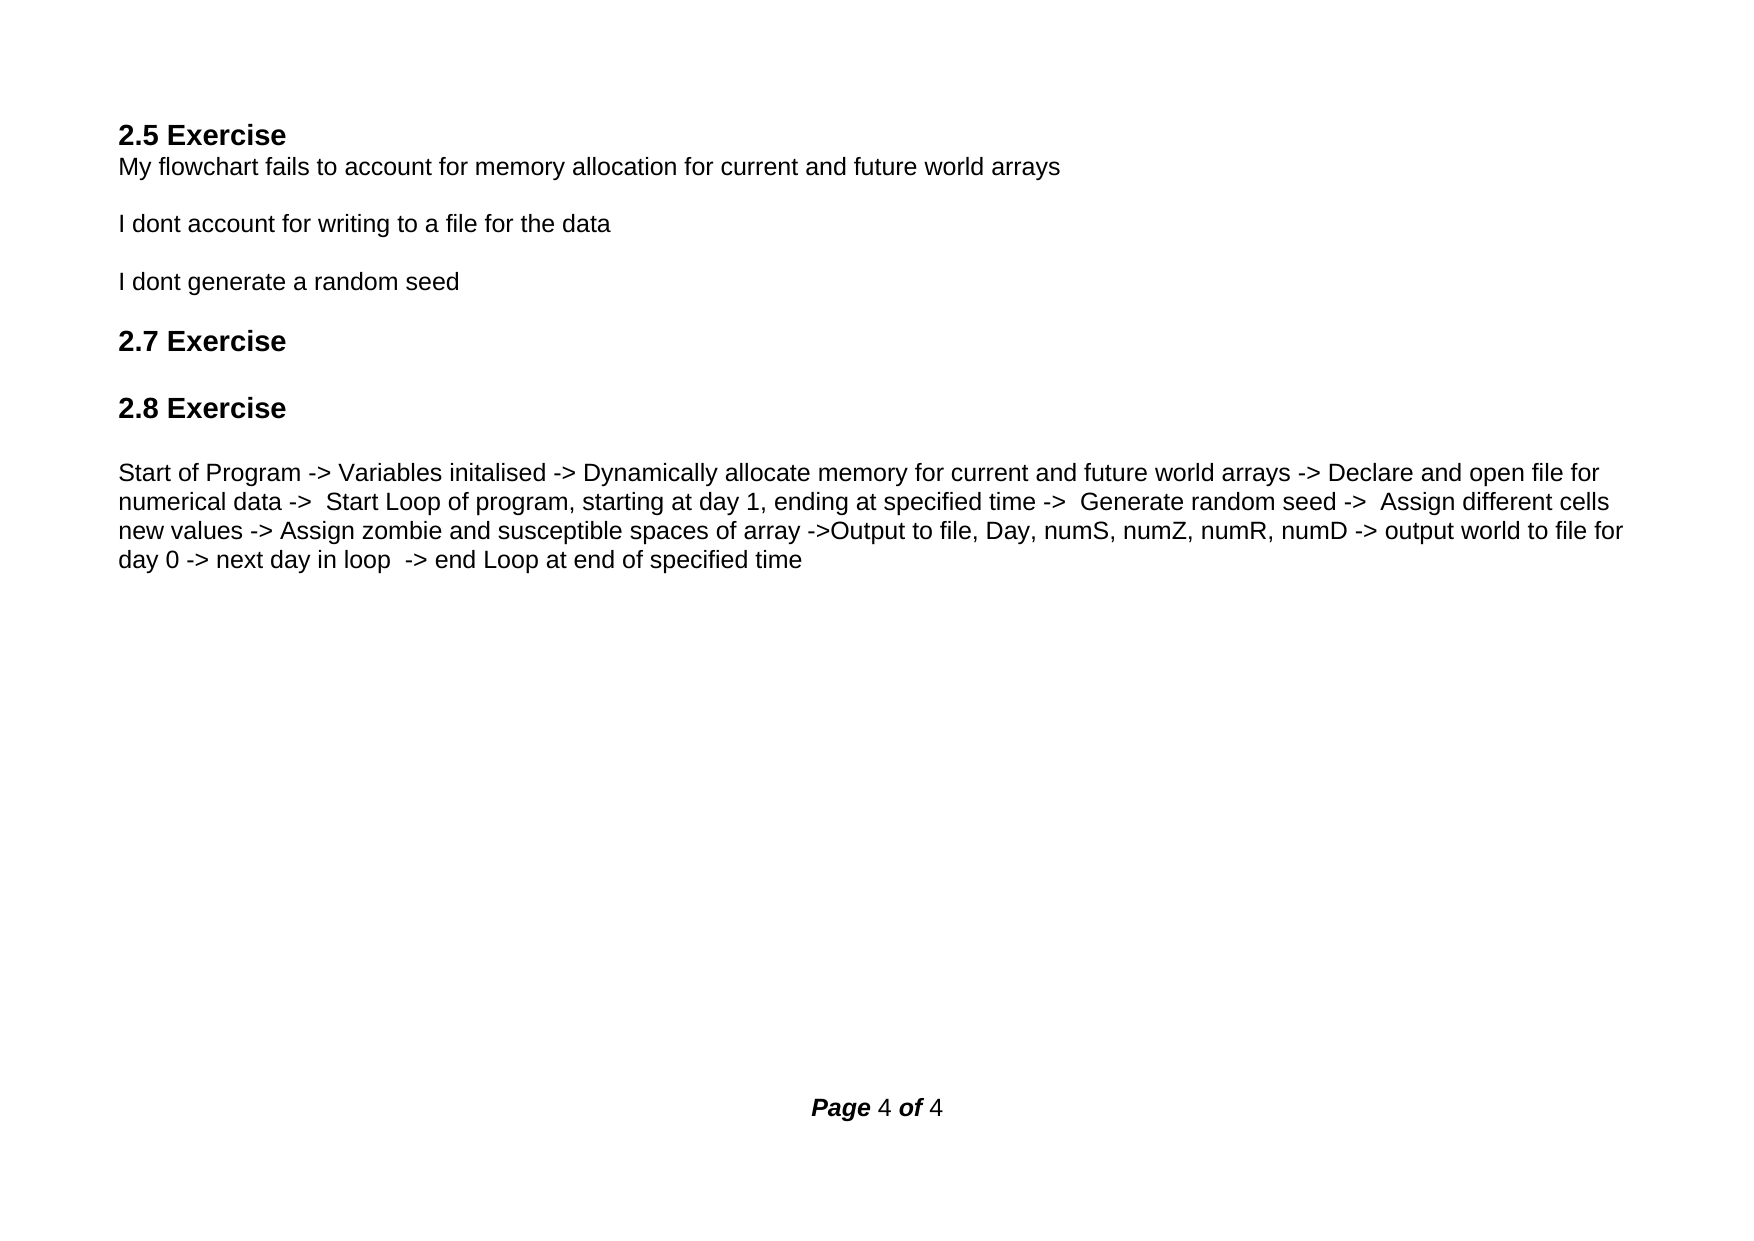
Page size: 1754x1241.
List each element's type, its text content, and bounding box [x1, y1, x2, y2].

text 2.8 Exercise [118, 391, 1636, 425]
text 2.7 Exercise [118, 324, 1636, 358]
text My flowchart fails to account for memory allocation for current and future world arrays [118, 152, 1636, 180]
text Start of Program -> Variables initalised -> Dynamically allocate memory for current and future world arrays -> Declare and open file for numerical data -> Start Loop of program, starting at day 1, ending at specified time -> Generate random seed -> Assign different cells new values -> Assign zombie and susceptible spaces of array ->Output to file, Day, numS, numZ, numR, numD -> output world to file for day 0 -> next day in loop -> end Loop at end of specified time [118, 458, 1636, 573]
text I dont generate a random seed [118, 267, 1636, 295]
text I dont account for writing to a file for the data [118, 209, 1636, 238]
text 2.5 Exercise [118, 118, 1636, 152]
